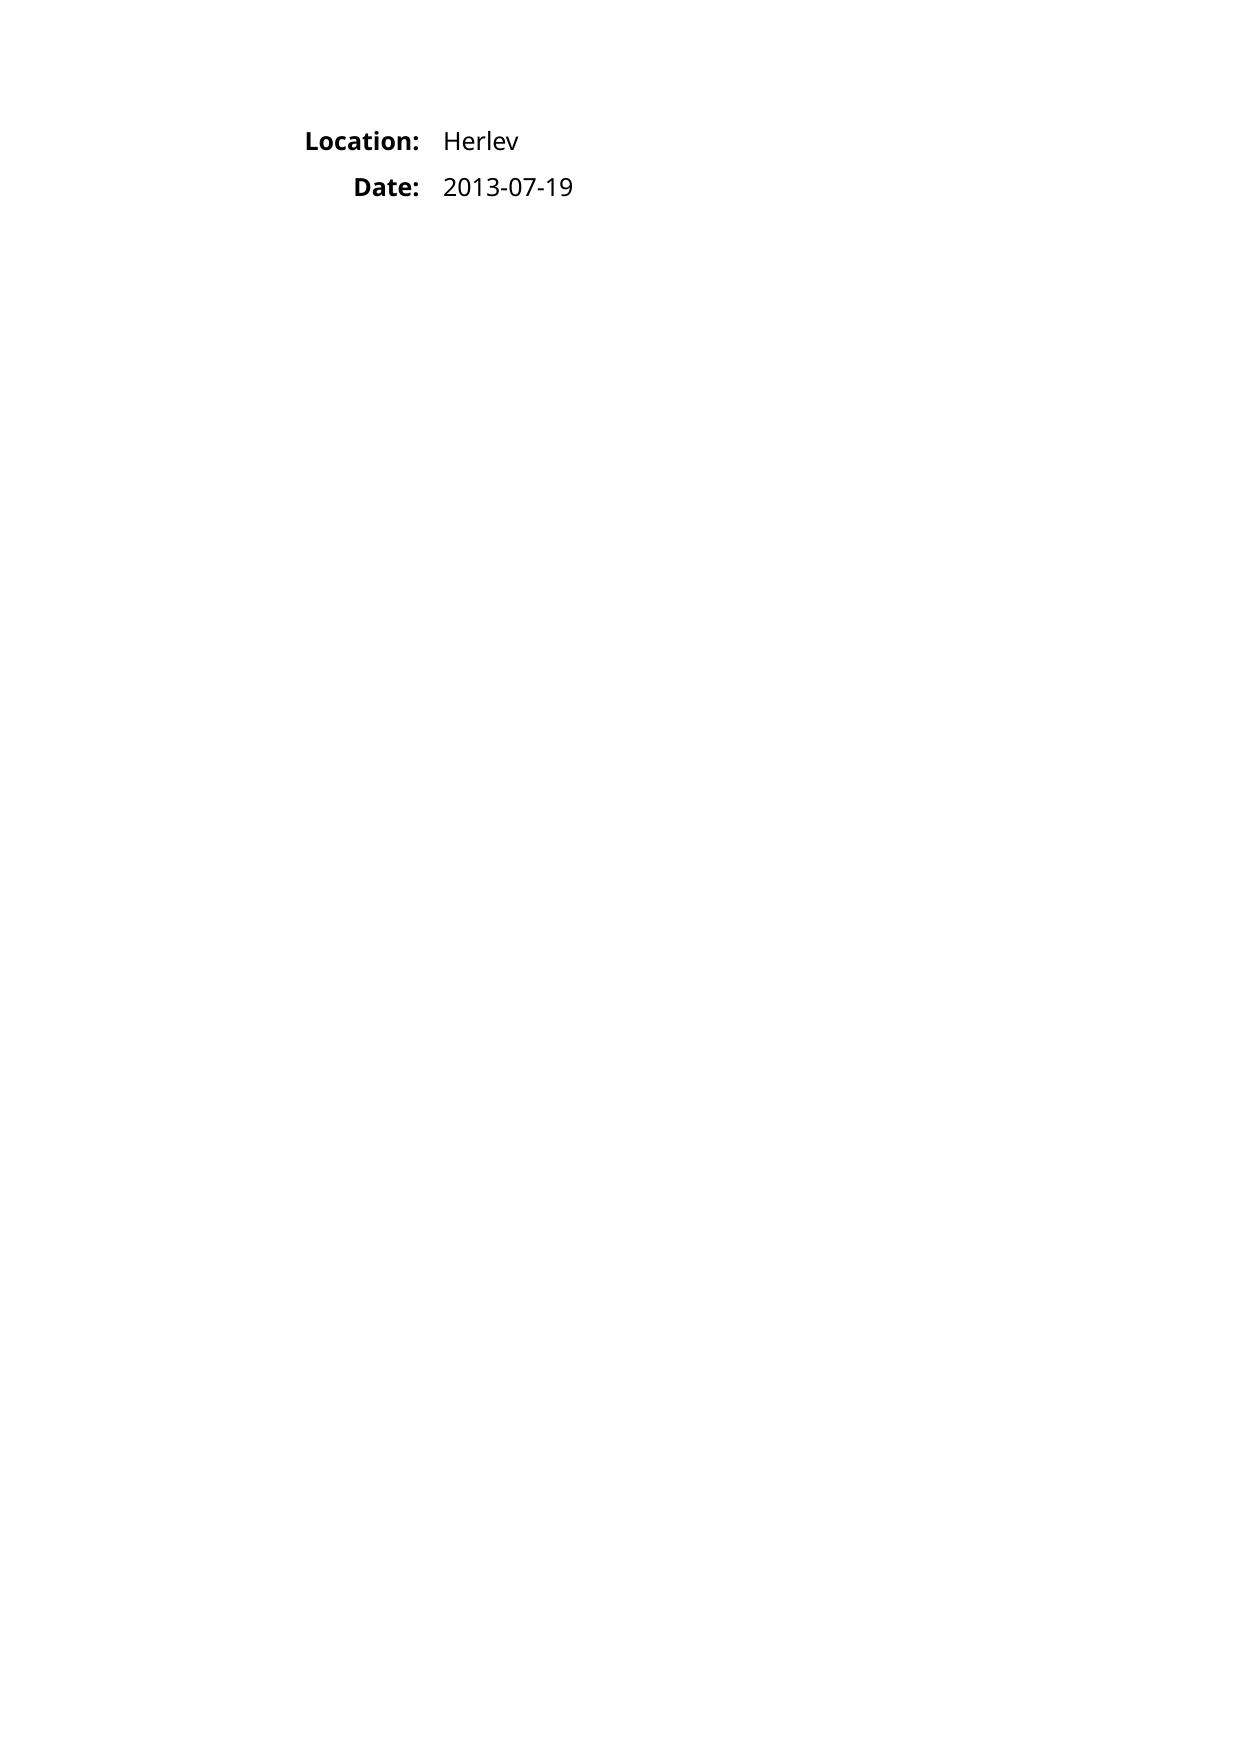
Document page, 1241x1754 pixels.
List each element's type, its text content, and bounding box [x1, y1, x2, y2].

table_cell Location: [177, 118, 443, 164]
table_cell Herlev [443, 118, 783, 164]
table_cell 2013-07-19 [443, 164, 783, 210]
table_cell Date: [177, 164, 443, 210]
